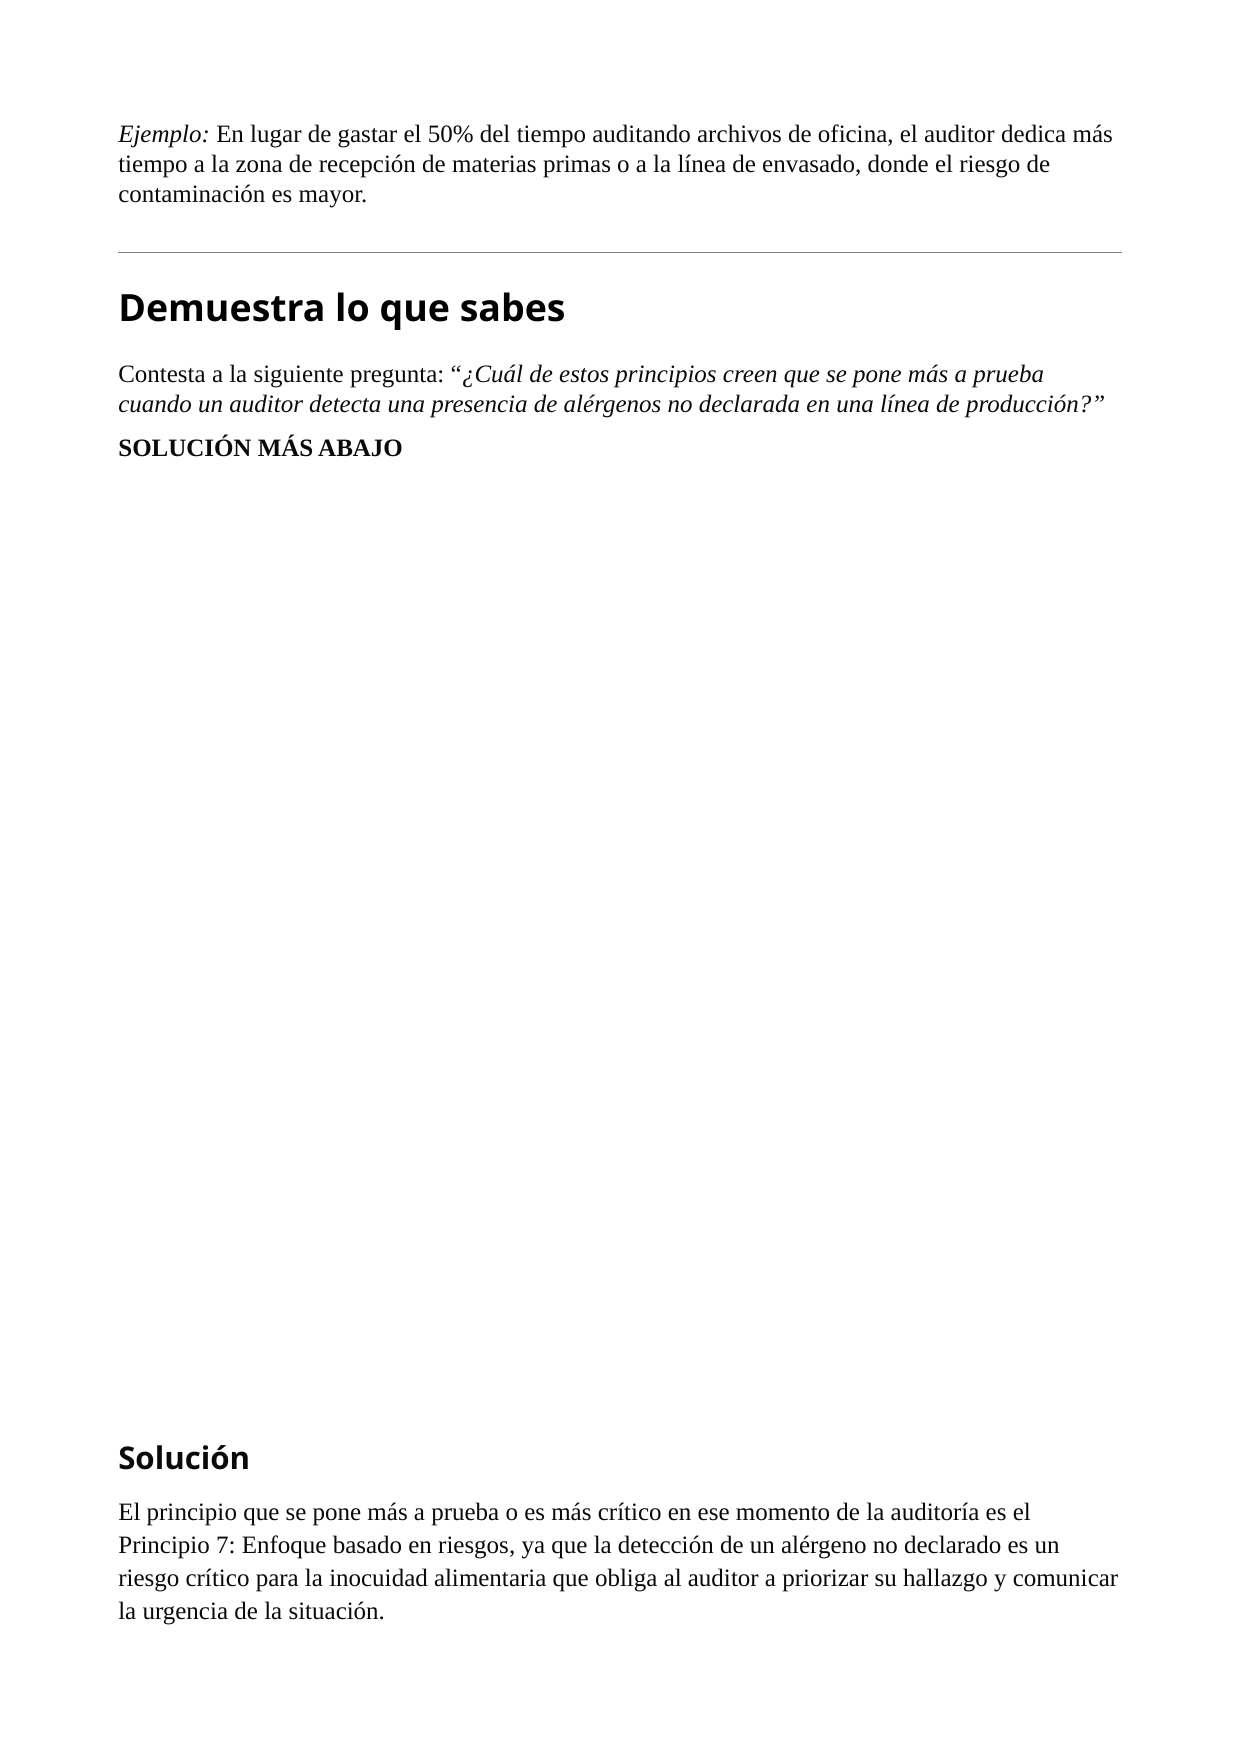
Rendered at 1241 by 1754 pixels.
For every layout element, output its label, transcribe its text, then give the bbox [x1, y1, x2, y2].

text Contesta a la siguiente pregunta: “¿Cuál de estos principios creen que se pone más a prueba cuando un auditor detecta una presencia de alérgenos no declarada en una línea de producción?” [118, 358, 1122, 418]
text Demuestra lo que sabes [118, 282, 1122, 333]
text El principio que se pone más a prueba o es más crítico en ese momento de la auditoría es el Principio 7: Enfoque basado en riesgos, ya que la detección de un alérgeno no declarado es un riesgo crítico para la inocuidad alimentaria que obliga al auditor a priorizar su hallazgo y comunicar la urgencia de la situación. [118, 1497, 1122, 1624]
list Ejemplo: En lugar de gastar el 50% del tiempo auditando archivos de oficina, el auditor dedica más tiempo a la zona de recepción de materias primas o a la línea de envasado, donde el riesgo de contaminación es mayor. [118, 118, 1122, 208]
text SOLUCIÓN MÁS ABAJO [118, 433, 1122, 462]
text Solución [118, 1436, 1122, 1478]
